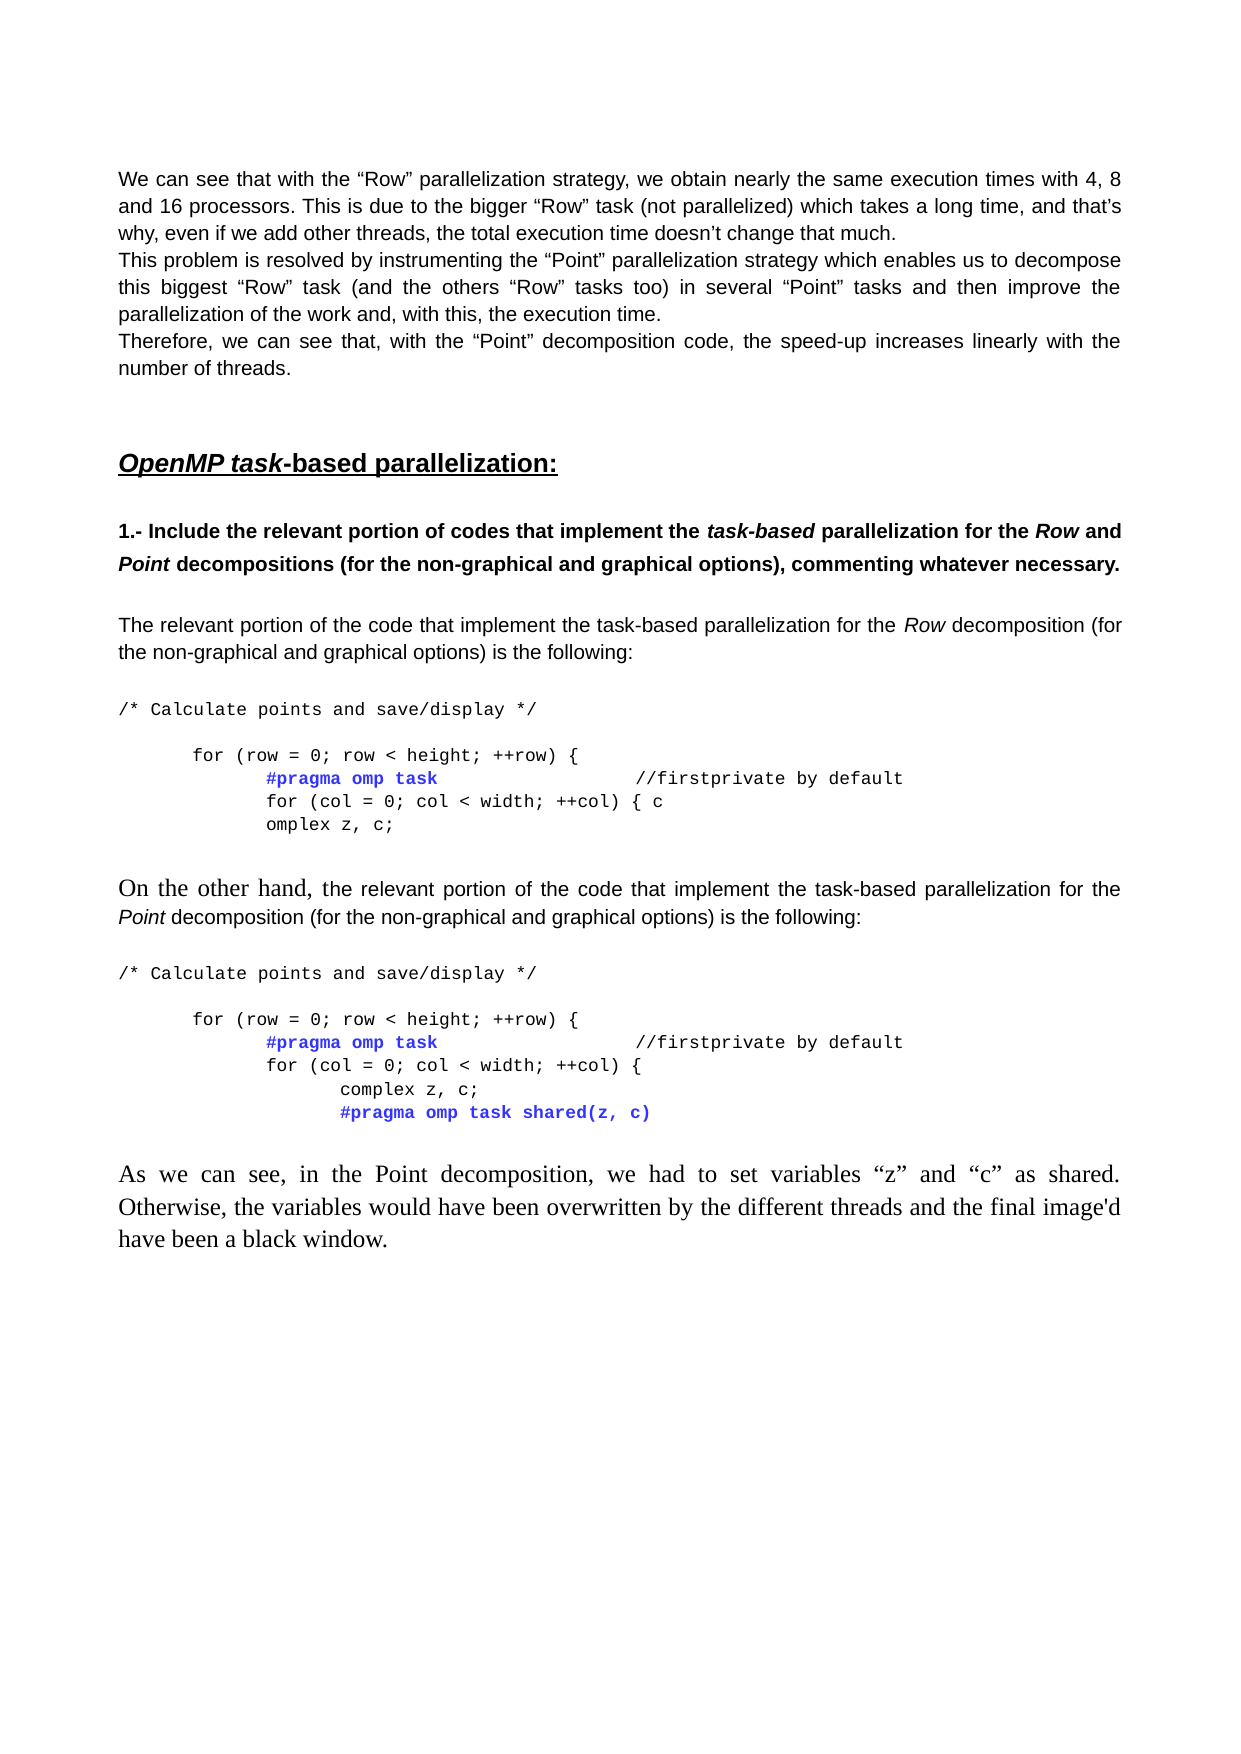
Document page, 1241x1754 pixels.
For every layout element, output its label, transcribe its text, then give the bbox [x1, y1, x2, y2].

text #pragma omp task shared(z, c) [118, 1103, 1122, 1123]
text for (col = 0; col < width; ++col) { c [118, 793, 1122, 813]
text /* Calculate points and save/display */ [118, 700, 1122, 720]
text for (row = 0; row < height; ++row) { [118, 746, 1122, 767]
text /* Calculate points and save/display */ [118, 964, 1122, 985]
text omplex z, c; [118, 816, 1122, 869]
text On the other hand, the relevant portion of the code that implement the task-based parallelization for the Point decomposition (for the non-graphical and graphical options) is the following: [118, 873, 1122, 928]
text #pragma omp task //firstprivate by default [118, 1034, 1122, 1054]
text for (col = 0; col < width; ++col) { [118, 1057, 1122, 1077]
text for (row = 0; row < height; ++row) { [118, 1011, 1122, 1031]
text complex z, c; [118, 1080, 1122, 1100]
text OpenMP task-based parallelization: [118, 448, 1122, 478]
text 1.- Include the relevant portion of codes that implement the task-based parallelization for the Row and Point decompositions (for the non-graphical and graphical options), commenting whatever necessary. [118, 515, 1122, 577]
text The relevant portion of the code that implement the task-based parallelization for the Row decomposition (for the non-graphical and graphical options) is the following: [118, 613, 1122, 664]
text Therefore, we can see that, with the “Point” decomposition code, the speed-up increases linearly with the number of threads. [118, 329, 1122, 380]
text As we can see, in the Point decomposition, we had to set variables “z” and “c” as shared. Otherwise, the variables would have been overwritten by the different threads and the final image'd have been a black window. [118, 1159, 1122, 1253]
text We can see that with the “Row” parallelization strategy, we obtain nearly the same execution times with 4, 8 and 16 processors. This is due to the bigger “Row” task (not parallelized) which takes a long time, and that’s why, even if we add other threads, the total execution time doesn’t change that much. [118, 167, 1122, 245]
text This problem is resolved by instrumenting the “Point” parallelization strategy which enables us to decompose this biggest “Row” task (and the others “Row” tasks too) in several “Point” tasks and then improve the parallelization of the work and, with this, the execution time. [118, 248, 1122, 326]
text #pragma omp task //firstprivate by default [118, 769, 1122, 790]
